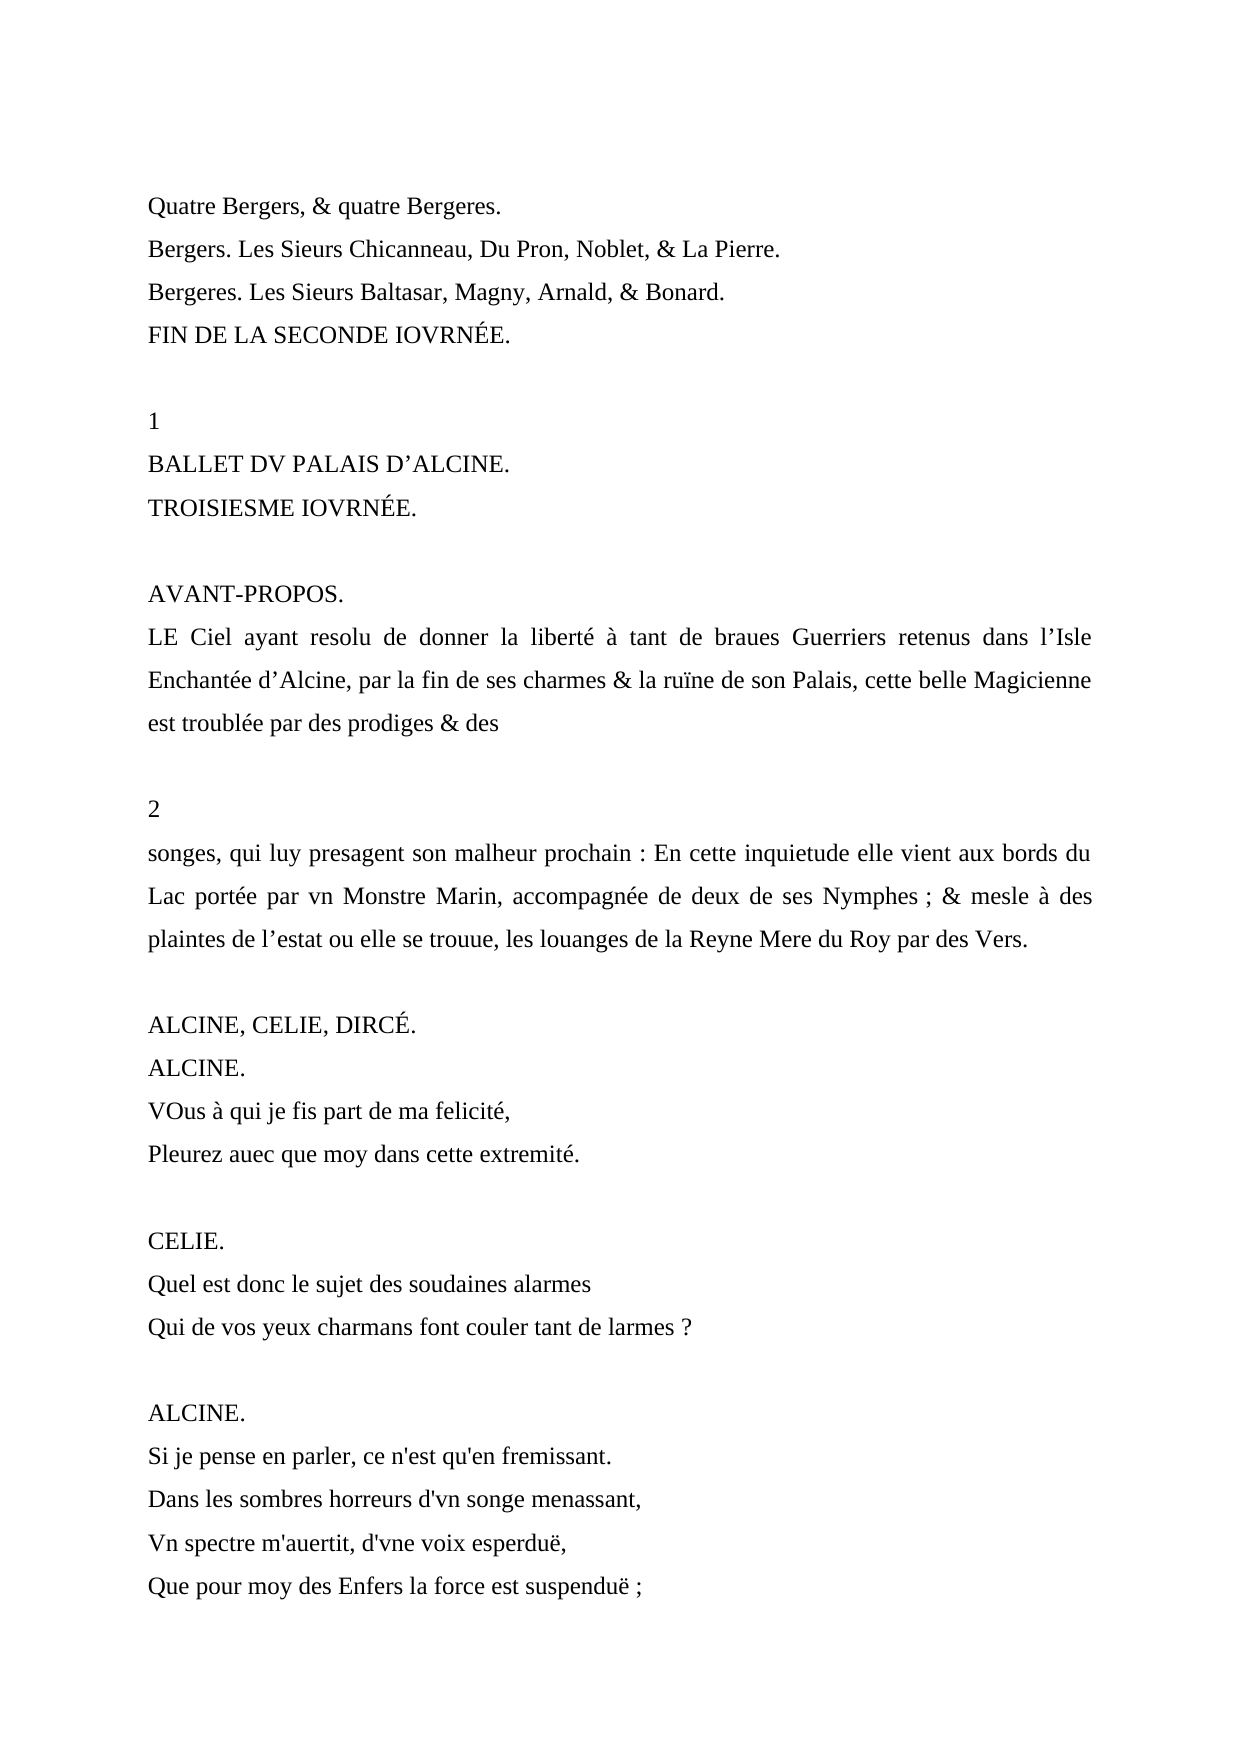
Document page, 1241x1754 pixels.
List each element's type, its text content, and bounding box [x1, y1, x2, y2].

text Bergeres. Les Sieurs Baltasar, Magny, Arnald, & Bonard. [148, 277, 1093, 306]
text AVANT-PROPOS. [148, 579, 1093, 608]
text Quatre Bergers, & quatre Bergeres. [148, 191, 1093, 219]
text Vn spectre m'auertit, d'vne voix esperduë, [148, 1528, 1093, 1556]
text BALLET DV PALAIS D’ALCINE. [148, 449, 1093, 478]
text LE Ciel ayant resolu de donner la liberté à tant de braues Guerriers retenus dans l’Isle Enchantée d’Alcine, par la fin de ses charmes & la ruïne de son Palais, cette belle Magicienne est troublée par des prodiges & des [148, 622, 1093, 737]
text Pleurez auec que moy dans cette extremité. [148, 1139, 1093, 1168]
text Bergers. Les Sieurs Chicanneau, Du Pron, Noblet, & La Pierre. [148, 234, 1093, 263]
text Quel est donc le sujet des soudaines alarmes [148, 1269, 1093, 1298]
text Que pour moy des Enfers la force est suspenduë ; [148, 1571, 1093, 1599]
text Qui de vos yeux charmans font couler tant de larmes ? [148, 1312, 1093, 1341]
text Dans les sombres horreurs d'vn songe menassant, [148, 1484, 1093, 1513]
text VOus à qui je fis part de ma felicité, [148, 1096, 1093, 1125]
text ALCINE. [148, 1053, 1093, 1082]
text 1 [148, 406, 1093, 435]
text CELIE. [148, 1226, 1093, 1254]
text FIN DE LA SECONDE IOVRNÉE. [148, 320, 1093, 349]
text ALCINE, CELIE, DIRCÉ. [148, 1010, 1093, 1039]
text TROISIESME IOVRNÉE. [148, 493, 1093, 521]
text Si je pense en parler, ce n'est qu'en fremissant. [148, 1441, 1093, 1470]
text 2 [148, 794, 1093, 823]
text ALCINE. [148, 1398, 1093, 1427]
text songes, qui luy presagent son malheur prochain : En cette inquietude elle vient aux bords du Lac portée par vn Monstre Marin, accompagnée de deux de ses Nymphes ; & mesle à des plaintes de l’estat ou elle se trouue, les louanges de la Reyne Mere du Roy par des Vers. [148, 838, 1093, 953]
